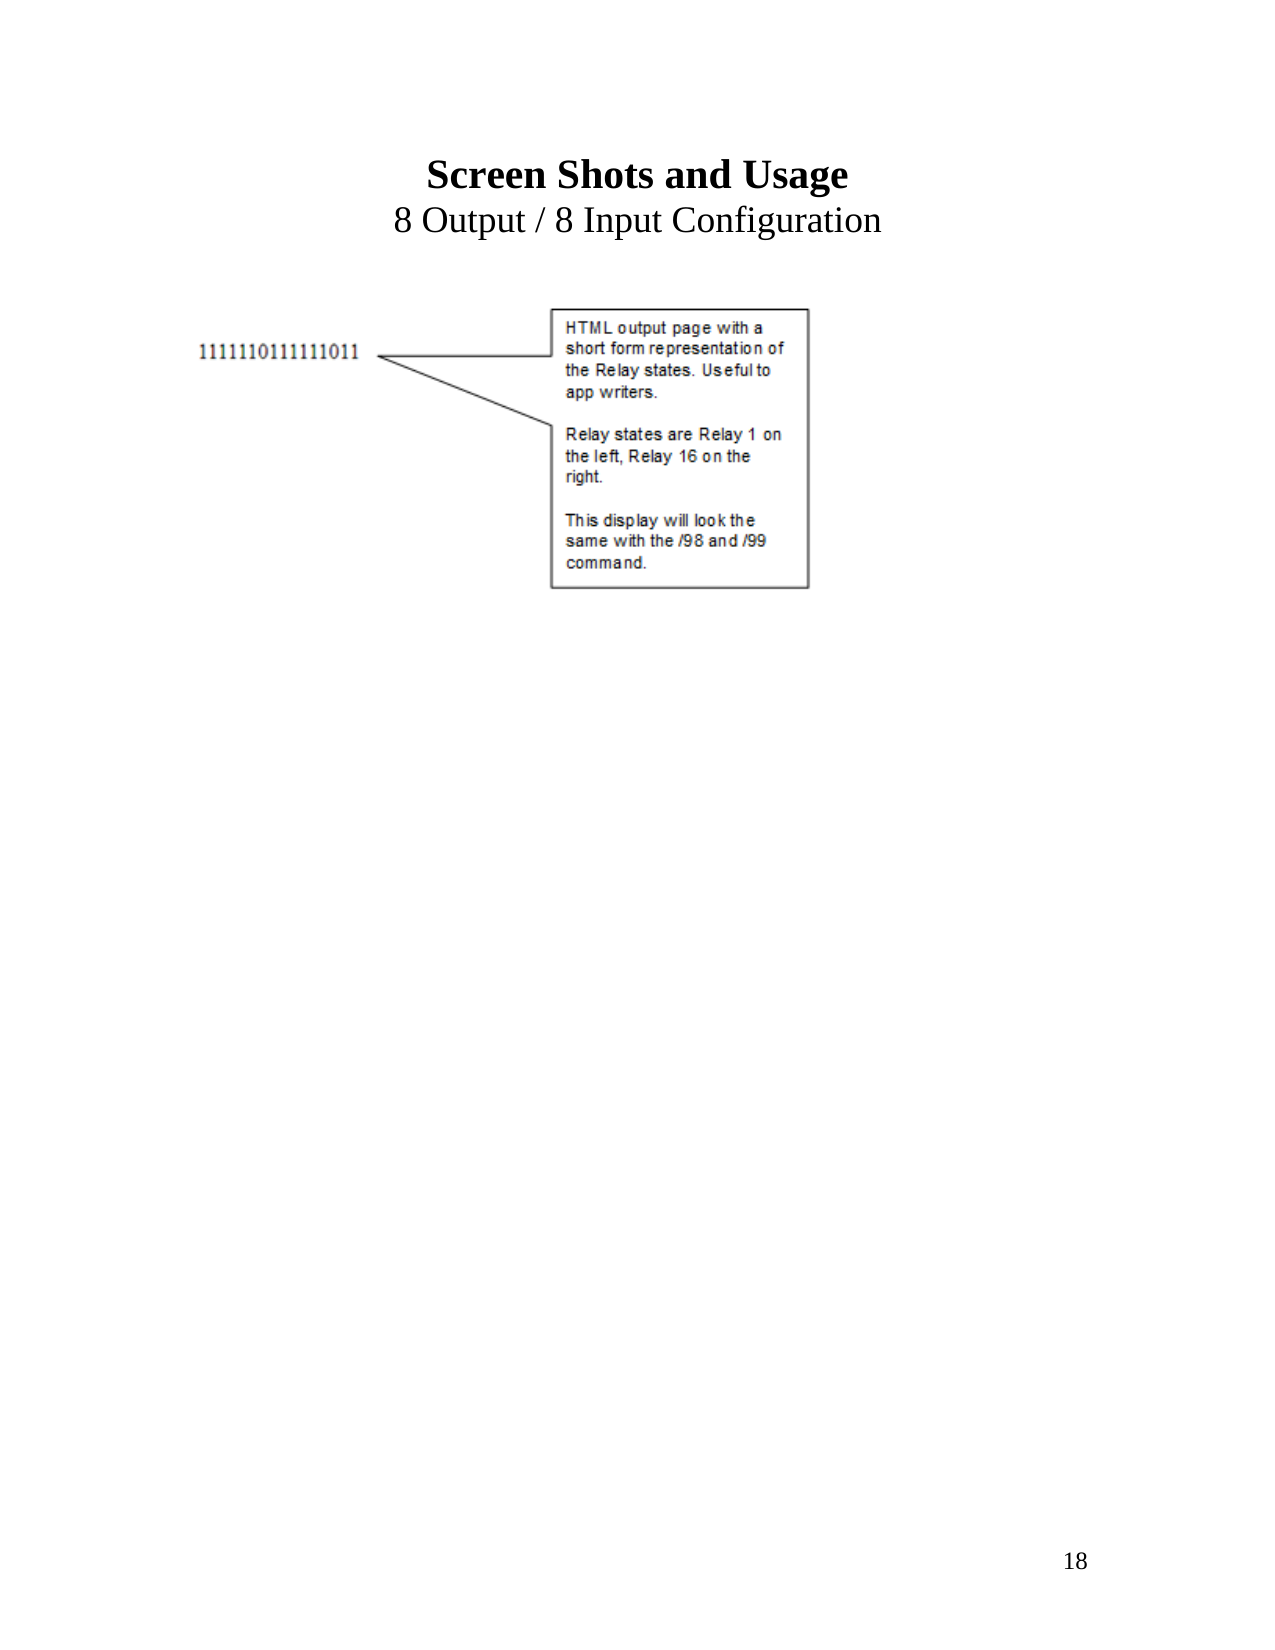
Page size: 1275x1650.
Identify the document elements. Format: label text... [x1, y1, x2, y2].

picture [187, 298, 818, 597]
text 8 Output / 8 Input Configuration [187, 198, 1087, 241]
text Screen Shots and Usage [187, 150, 1087, 198]
